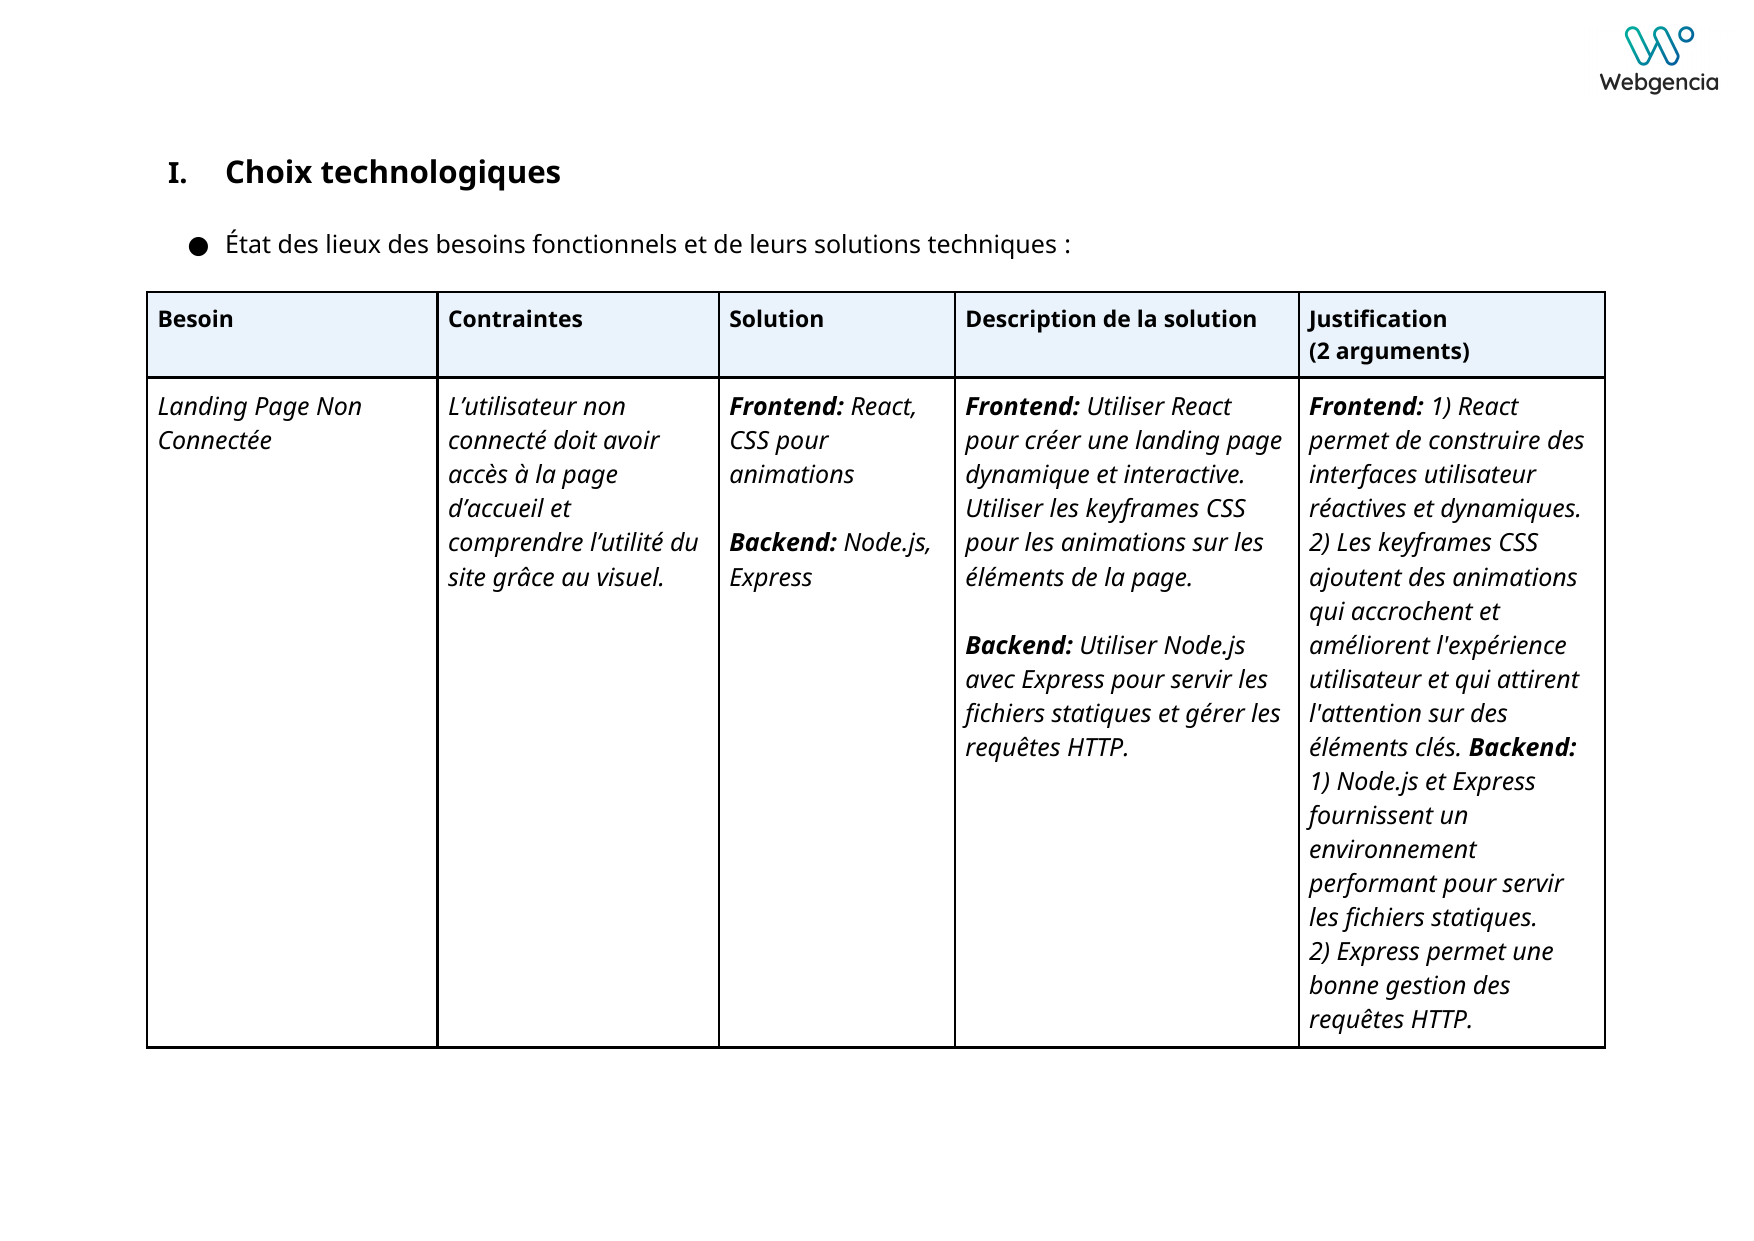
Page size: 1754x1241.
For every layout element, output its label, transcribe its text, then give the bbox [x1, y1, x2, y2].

table_header Justification (2 arguments) [1300, 293, 1604, 376]
table_cell Landing Page Non Connectée [148, 379, 436, 1046]
picture [1580, 20, 1739, 101]
table_cell Frontend: 1) React permet de construire des interfaces utilisateur réactives et dynamiques. 2) Les keyframes CSS ajoutent des animations qui accrochent et améliorent l'expérience utilisateur et qui attirent l'attention sur des éléments clés. Backend: 1) Node.js et Express fournissent un environnement performant pour servir les fichiers statiques. 2) Express permet une bonne gestion des requêtes HTTP. [1300, 379, 1604, 1046]
table_cell L’utilisateur non connecté doit avoir accès à la page d’accueil et comprendre l’utilité du site grâce au visuel. [439, 379, 718, 1046]
table_header Description de la solution [956, 293, 1298, 376]
table_header Contraintes [439, 293, 718, 376]
list État des lieux des besoins fonctionnels et de leurs solutions techniques : [187, 227, 1604, 261]
table_header Besoin [148, 293, 436, 376]
table_cell Frontend: Utiliser React pour créer une landing page dynamique et interactive. Utiliser les keyframes CSS pour les animations sur les éléments de la page. Backend: Utiliser Node.js avec Express pour servir les fichiers statiques et gérer les requêtes HTTP. [956, 379, 1298, 1046]
subtitle Choix technologiques [187, 150, 1604, 193]
table_cell Frontend: React, CSS pour animations Backend: Node.js, Express [720, 379, 954, 1046]
table_header Solution [720, 293, 954, 376]
